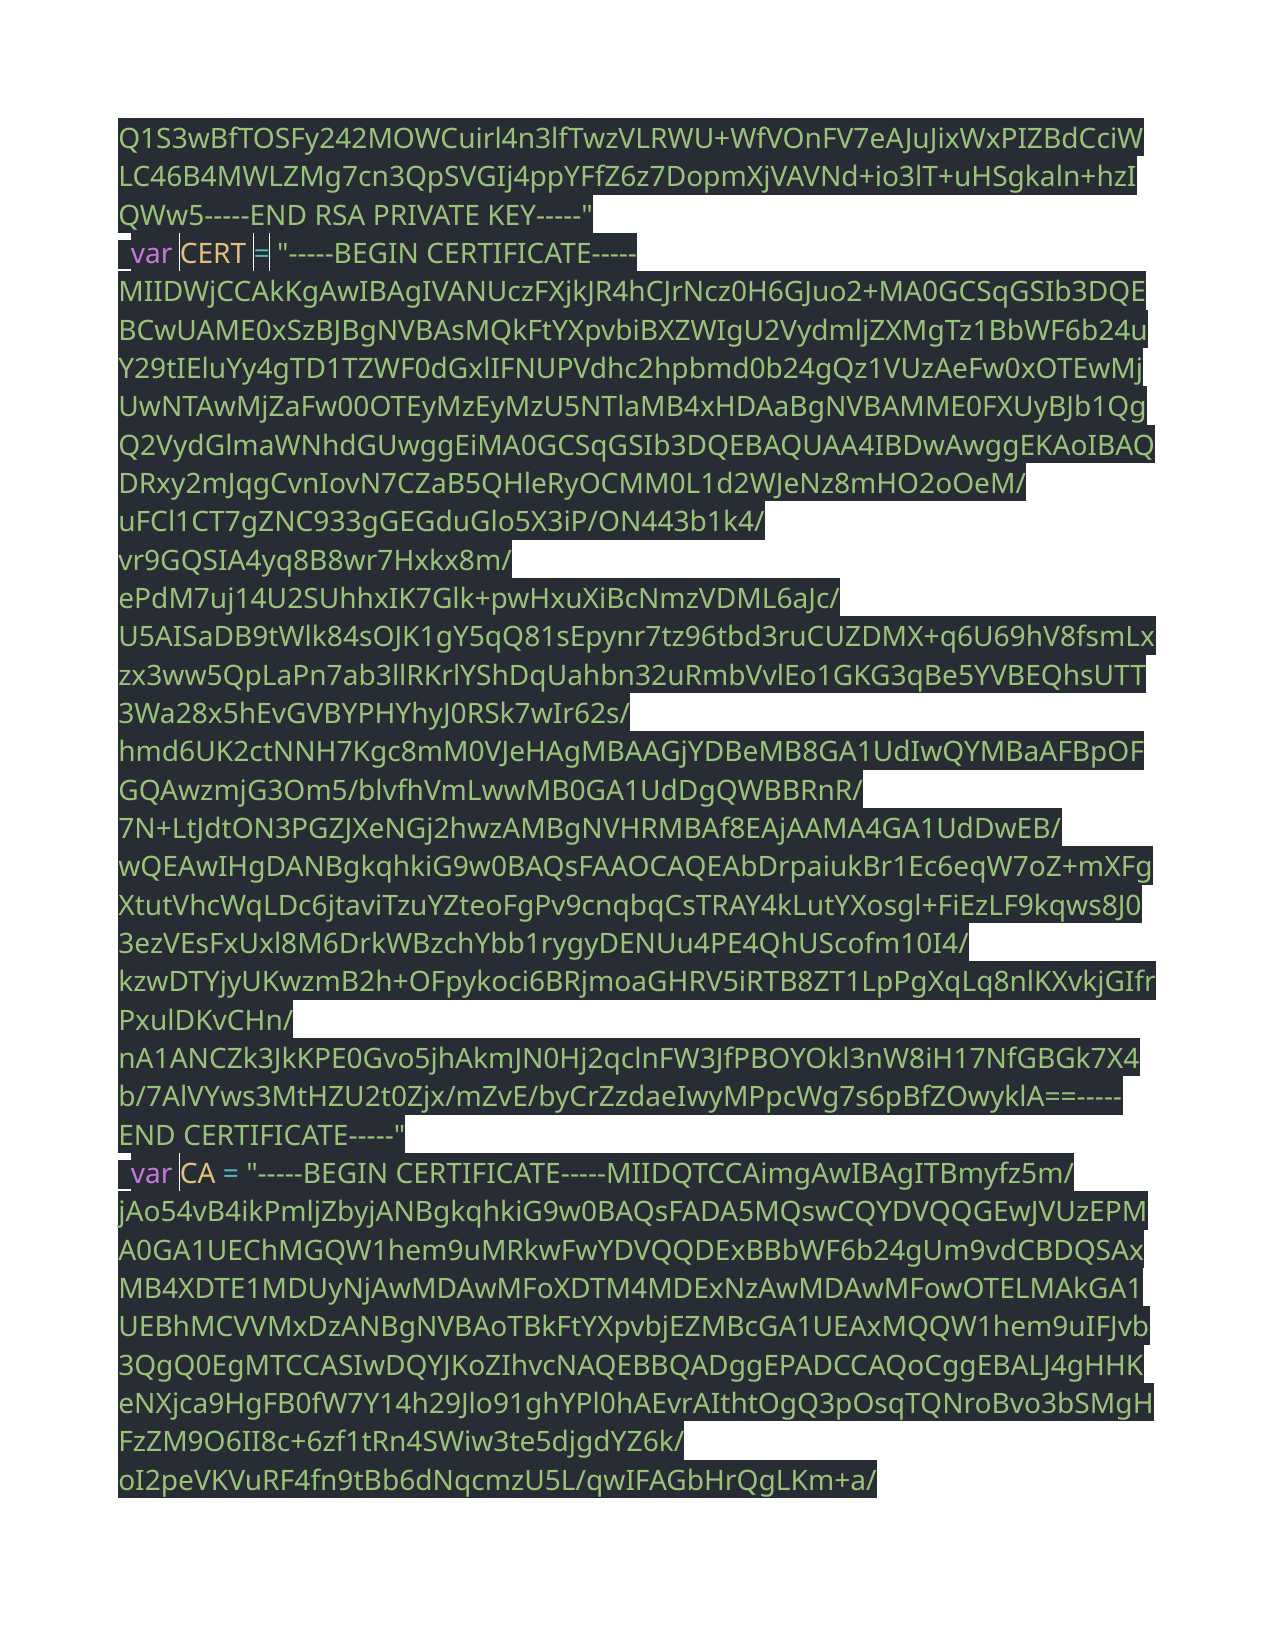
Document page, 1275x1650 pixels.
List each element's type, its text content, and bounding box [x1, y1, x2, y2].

text Q1S3wBfTOSFy242MOWCuirl4n3lfTwzVLRWU+WfVOnFV7eAJuJixWxPIZBdCciWLC46B4MWLZMg7cn3QpSVGIj4ppYFfZ6z7DopmXjVAVNd+io3lT+uHSgkaln+hzIQWw5-----END RSA PRIVATE KEY-----" [118, 118, 1157, 233]
text var CERT = "-----BEGIN CERTIFICATE-----MIIDWjCCAkKgAwIBAgIVANUczFXjkJR4hCJrNcz0H6GJuo2+MA0GCSqGSIb3DQEBCwUAME0xSzBJBgNVBAsMQkFtYXpvbiBXZWIgU2VydmljZXMgTz1BbWF6b24uY29tIEluYy4gTD1TZWF0dGxlIFNUPVdhc2hpbmd0b24gQz1VUzAeFw0xOTEwMjUwNTAwMjZaFw00OTEyMzEyMzU5NTlaMB4xHDAaBgNVBAMME0FXUyBJb1QgQ2VydGlmaWNhdGUwggEiMA0GCSqGSIb3DQEBAQUAA4IBDwAwggEKAoIBAQDRxy2mJqgCvnIovN7CZaB5QHleRyOCMM0L1d2WJeNz8mHO2oOeM/uFCl1CT7gZNC933gGEGduGlo5X3iP/ON443b1k4/vr9GQSIA4yq8B8wr7Hxkx8m/ePdM7uj14U2SUhhxIK7Glk+pwHxuXiBcNmzVDML6aJc/U5AISaDB9tWlk84sOJK1gY5qQ81sEpynr7tz96tbd3ruCUZDMX+q6U69hV8fsmLxzx3ww5QpLaPn7ab3llRKrlYShDqUahbn32uRmbVvlEo1GKG3qBe5YVBEQhsUTT3Wa28x5hEvGVBYPHYhyJ0RSk7wIr62s/hmd6UK2ctNNH7Kgc8mM0VJeHAgMBAAGjYDBeMB8GA1UdIwQYMBaAFBpOFGQAwzmjG3Om5/blvfhVmLwwMB0GA1UdDgQWBBRnR/7N+LtJdtON3PGZJXeNGj2hwzAMBgNVHRMBAf8EAjAAMA4GA1UdDwEB/wQEAwIHgDANBgkqhkiG9w0BAQsFAAOCAQEAbDrpaiukBr1Ec6eqW7oZ+mXFgXtutVhcWqLDc6jtaviTzuYZteoFgPv9cnqbqCsTRAY4kLutYXosgl+FiEzLF9kqws8J03ezVEsFxUxl8M6DrkWBzchYbb1rygyDENUu4PE4QhUScofm10I4/kzwDTYjyUKwzmB2h+OFpykoci6BRjmoaGHRV5iRTB8ZT1LpPgXqLq8nlKXvkjGIfrPxulDKvCHn/nA1ANCZk3JkKPE0Gvo5jhAkmJN0Hj2qclnFW3JfPBOYOkl3nW8iH17NfGBGk7X4b/7AlVYws3MtHZU2t0Zjx/mZvE/byCrZzdaeIwyMPpcWg7s6pBfZOwyklA==-----END CERTIFICATE-----" [118, 233, 1157, 1153]
text var CA = "-----BEGIN CERTIFICATE-----MIIDQTCCAimgAwIBAgITBmyfz5m/jAo54vB4ikPmljZbyjANBgkqhkiG9w0BAQsFADA5MQswCQYDVQQGEwJVUzEPMA0GA1UEChMGQW1hem9uMRkwFwYDVQQDExBBbWF6b24gUm9vdCBDQSAxMB4XDTE1MDUyNjAwMDAwMFoXDTM4MDExNzAwMDAwMFowOTELMAkGA1UEBhMCVVMxDzANBgNVBAoTBkFtYXpvbjEZMBcGA1UEAxMQQW1hem9uIFJvb3QgQ0EgMTCCASIwDQYJKoZIhvcNAQEBBQADggEPADCCAQoCggEBALJ4gHHKeNXjca9HgFB0fW7Y14h29Jlo91ghYPl0hAEvrAIthtOgQ3pOsqTQNroBvo3bSMgHFzZM9O6II8c+6zf1tRn4SWiw3te5djgdYZ6k/oI2peVKVuRF4fn9tBb6dNqcmzU5L/qwIFAGbHrQgLKm+a/ [118, 1153, 1157, 1498]
